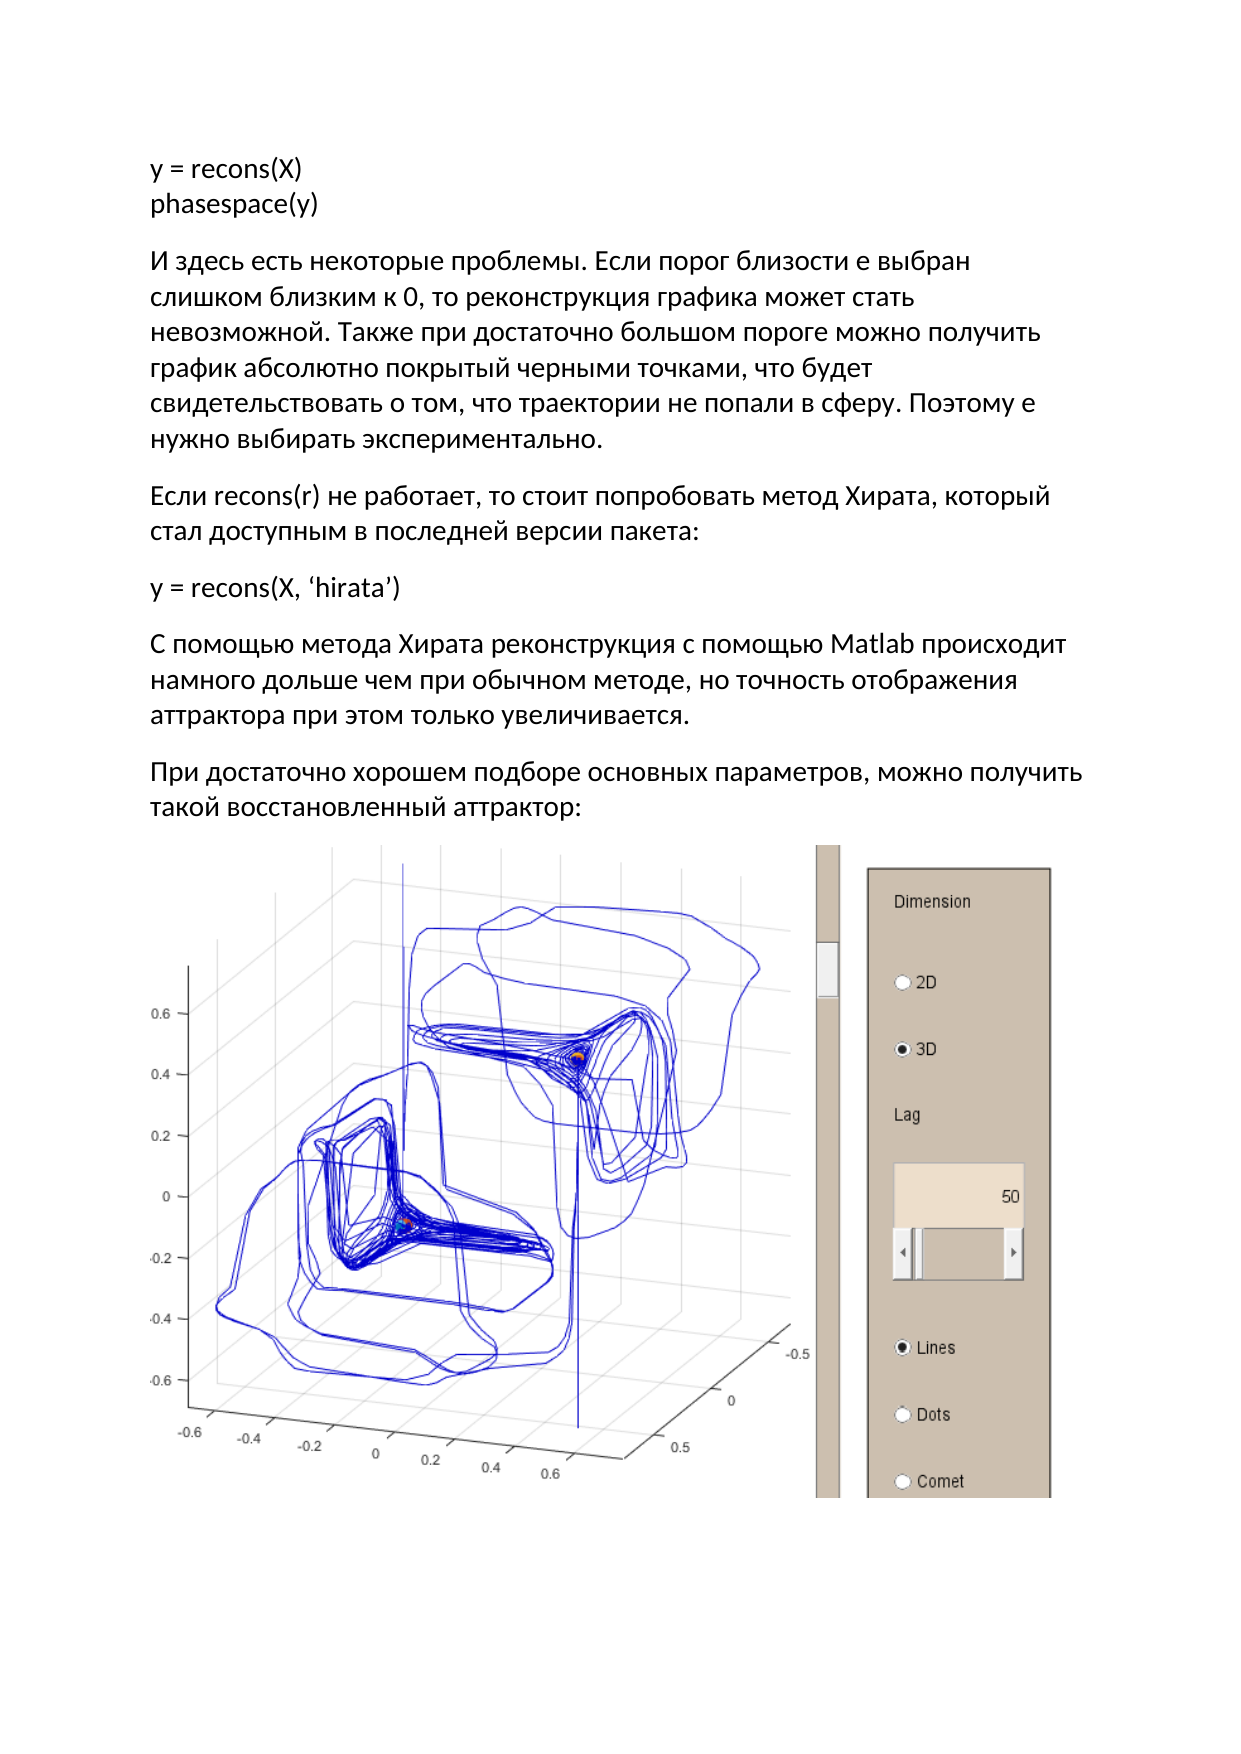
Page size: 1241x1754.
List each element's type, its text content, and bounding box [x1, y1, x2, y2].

text Если recons(r) не работает, то стоит попробовать метод Хирата, который стал доступным в последней версии пакета: [150, 477, 1090, 548]
text С помощью метода Хирата реконструкция с помощью Matlab происходит намного дольше чем при обычном методе, но точность отображения аттрактора при этом только увеличивается. [150, 625, 1090, 732]
text При достаточно хорошем подборе основных параметров, можно получить такой восстановленный аттрактор: [150, 753, 1090, 824]
text y = recons(X) phasespace(y) [150, 150, 1090, 221]
text И здесь есть некоторые проблемы. Если порог близости e выбран слишком близким к 0, то реконструкция графика может стать невозможной. Также при достаточно большом пороге можно получить график абсолютно покрытый черными точками, что будет свидетельствовать о том, что траектории не попали в сферу. Поэтому e нужно выбирать экспериментально. [150, 242, 1090, 456]
picture [150, 845, 1091, 1498]
text y = recons(X, ‘hirata’) [150, 569, 1090, 604]
